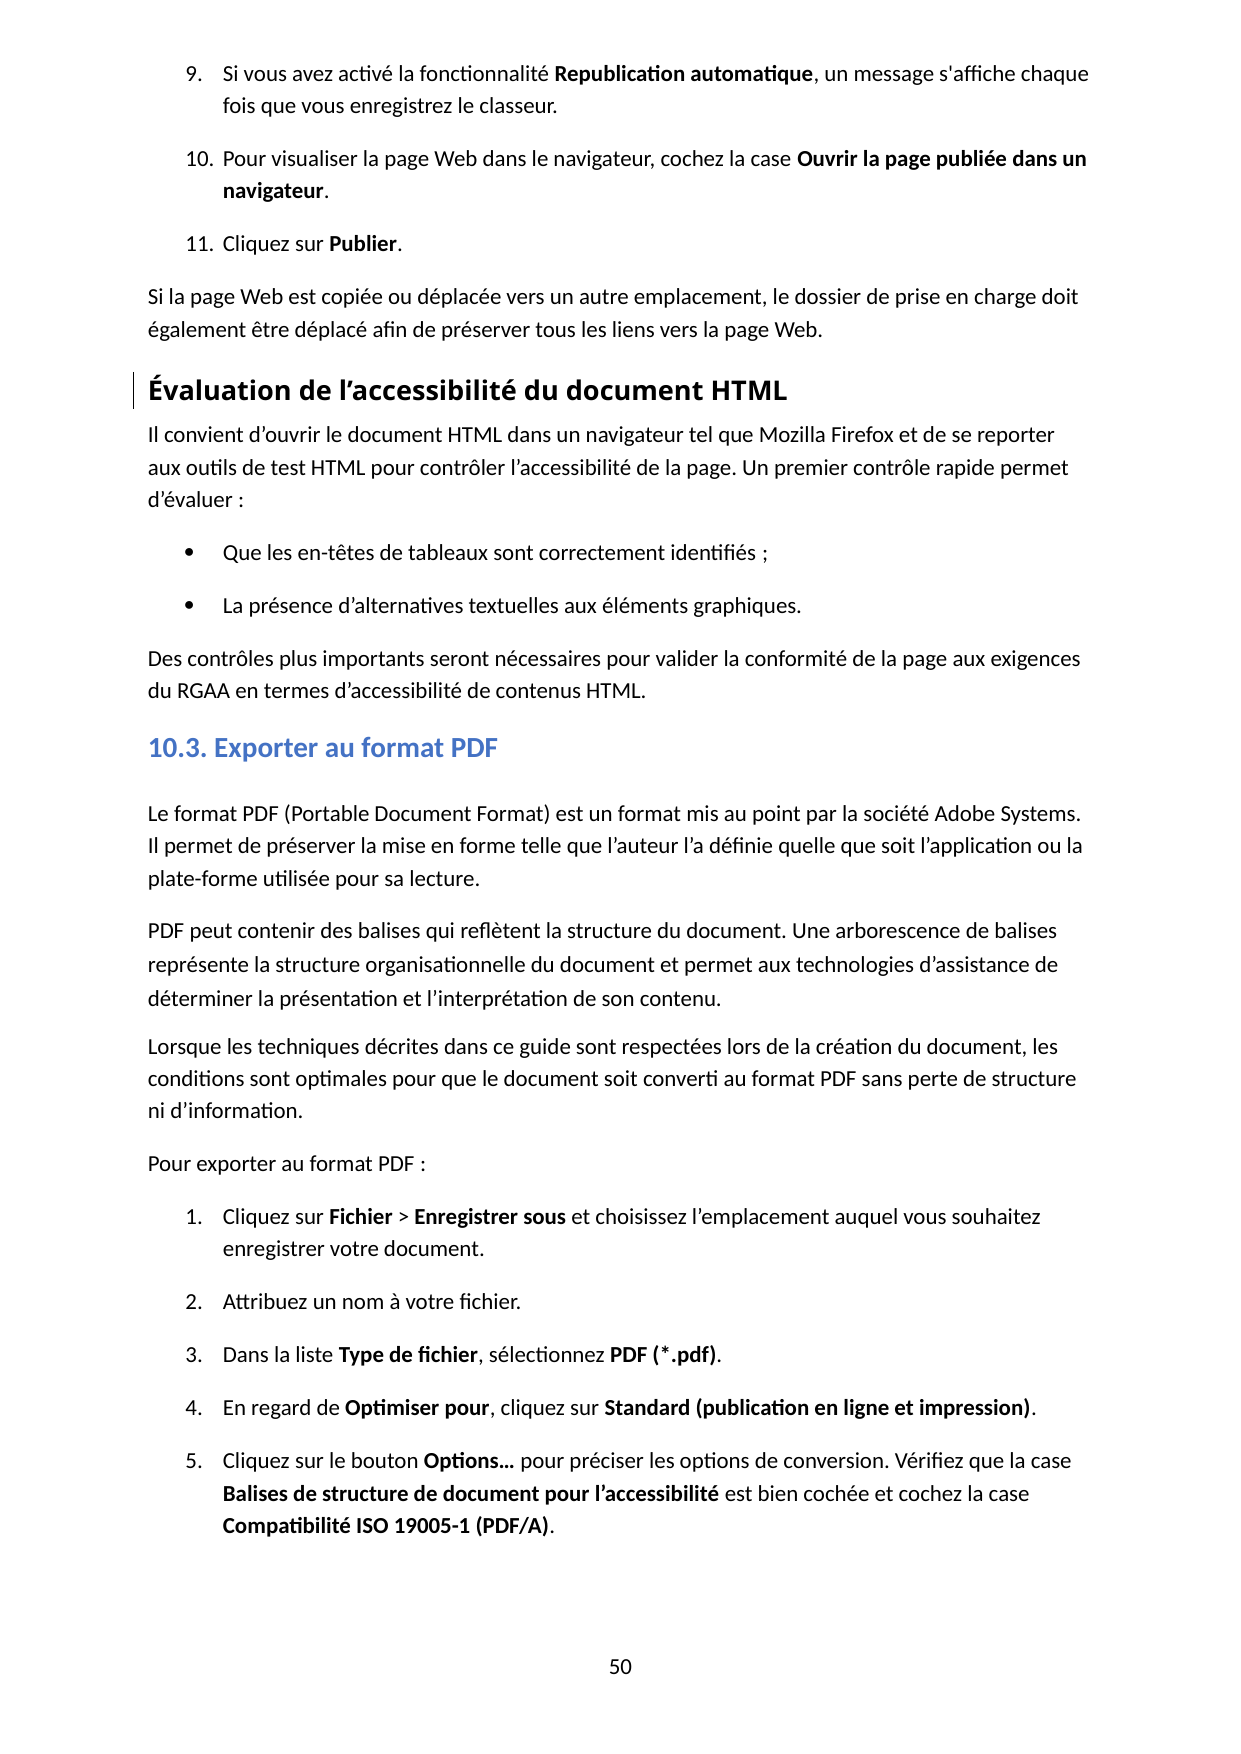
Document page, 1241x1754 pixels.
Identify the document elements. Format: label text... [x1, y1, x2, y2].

text Si la page Web est copiée ou déplacée vers un autre emplacement, le dossier de prise en charge doit également être déplacé afin de préserver tous les liens vers la page Web. [148, 282, 1093, 343]
text Pour exporter au format PDF : [148, 1149, 1093, 1177]
text Le format PDF (Portable Document Format) est un format mis au point par la société Adobe Systems. Il permet de préserver la mise en forme telle que l’auteur l’a définie quelle que soit l’application ou la plate-forme utilisée pour sa lecture. [148, 799, 1093, 892]
list Cliquez sur Publier. [185, 229, 1093, 257]
list Cliquez sur le bouton Options… pour préciser les options de conversion. Vérifiez que la case Balises de structure de document pour l’accessibilité est bien cochée et cochez la case Compatibilité ISO 19005-1 (PDF/A). [185, 1447, 1093, 1539]
subtitle 10.3. Exporter au format PDF [148, 729, 1093, 765]
text PDF peut contenir des balises qui reflètent la structure du document. Une arborescence de balises représente la structure organisationnelle du document et permet aux technologies d’assistance de déterminer la présentation et l’interprétation de son contenu. [148, 917, 1093, 1012]
list Cliquez sur Fichier > Enregistrer sous et choisissez l’emplacement auquel vous souhaitez enregistrer votre document. [185, 1202, 1093, 1262]
text Des contrôles plus importants seront nécessaires pour valider la conformité de la page aux exigences du RGAA en termes d’accessibilité de contenus HTML. [148, 644, 1093, 704]
subtitle Évaluation de l’accessibilité du document HTML [148, 372, 1093, 409]
list Attribuez un nom à votre fichier. [185, 1287, 1093, 1316]
text Lorsque les techniques décrites dans ce guide sont respectées lors de la création du document, les conditions sont optimales pour que le document soit converti au format PDF sans perte de structure ni d’information. [148, 1032, 1093, 1124]
list En regard de Optimiser pour, cliquez sur Standard (publication en ligne et impression). [185, 1393, 1093, 1422]
list Que les en-têtes de tableaux sont correctement identifiés ; [185, 538, 1093, 566]
list Pour visualiser la page Web dans le navigateur, cochez la case Ouvrir la page publiée dans un navigateur. [185, 144, 1093, 204]
list La présence d’alternatives textuelles aux éléments graphiques. [185, 591, 1093, 619]
list Si vous avez activé la fonctionnalité Republication automatique, un message s'affiche chaque fois que vous enregistrez le classeur. [185, 59, 1093, 119]
list Dans la liste Type de fichier, sélectionnez PDF (*.pdf). [185, 1341, 1093, 1368]
text Il convient d’ouvrir le document HTML dans un navigateur tel que Mozilla Firefox et de se reporter aux outils de test HTML pour contrôler l’accessibilité de la page. Un premier contrôle rapide permet d’évaluer : [148, 421, 1093, 513]
